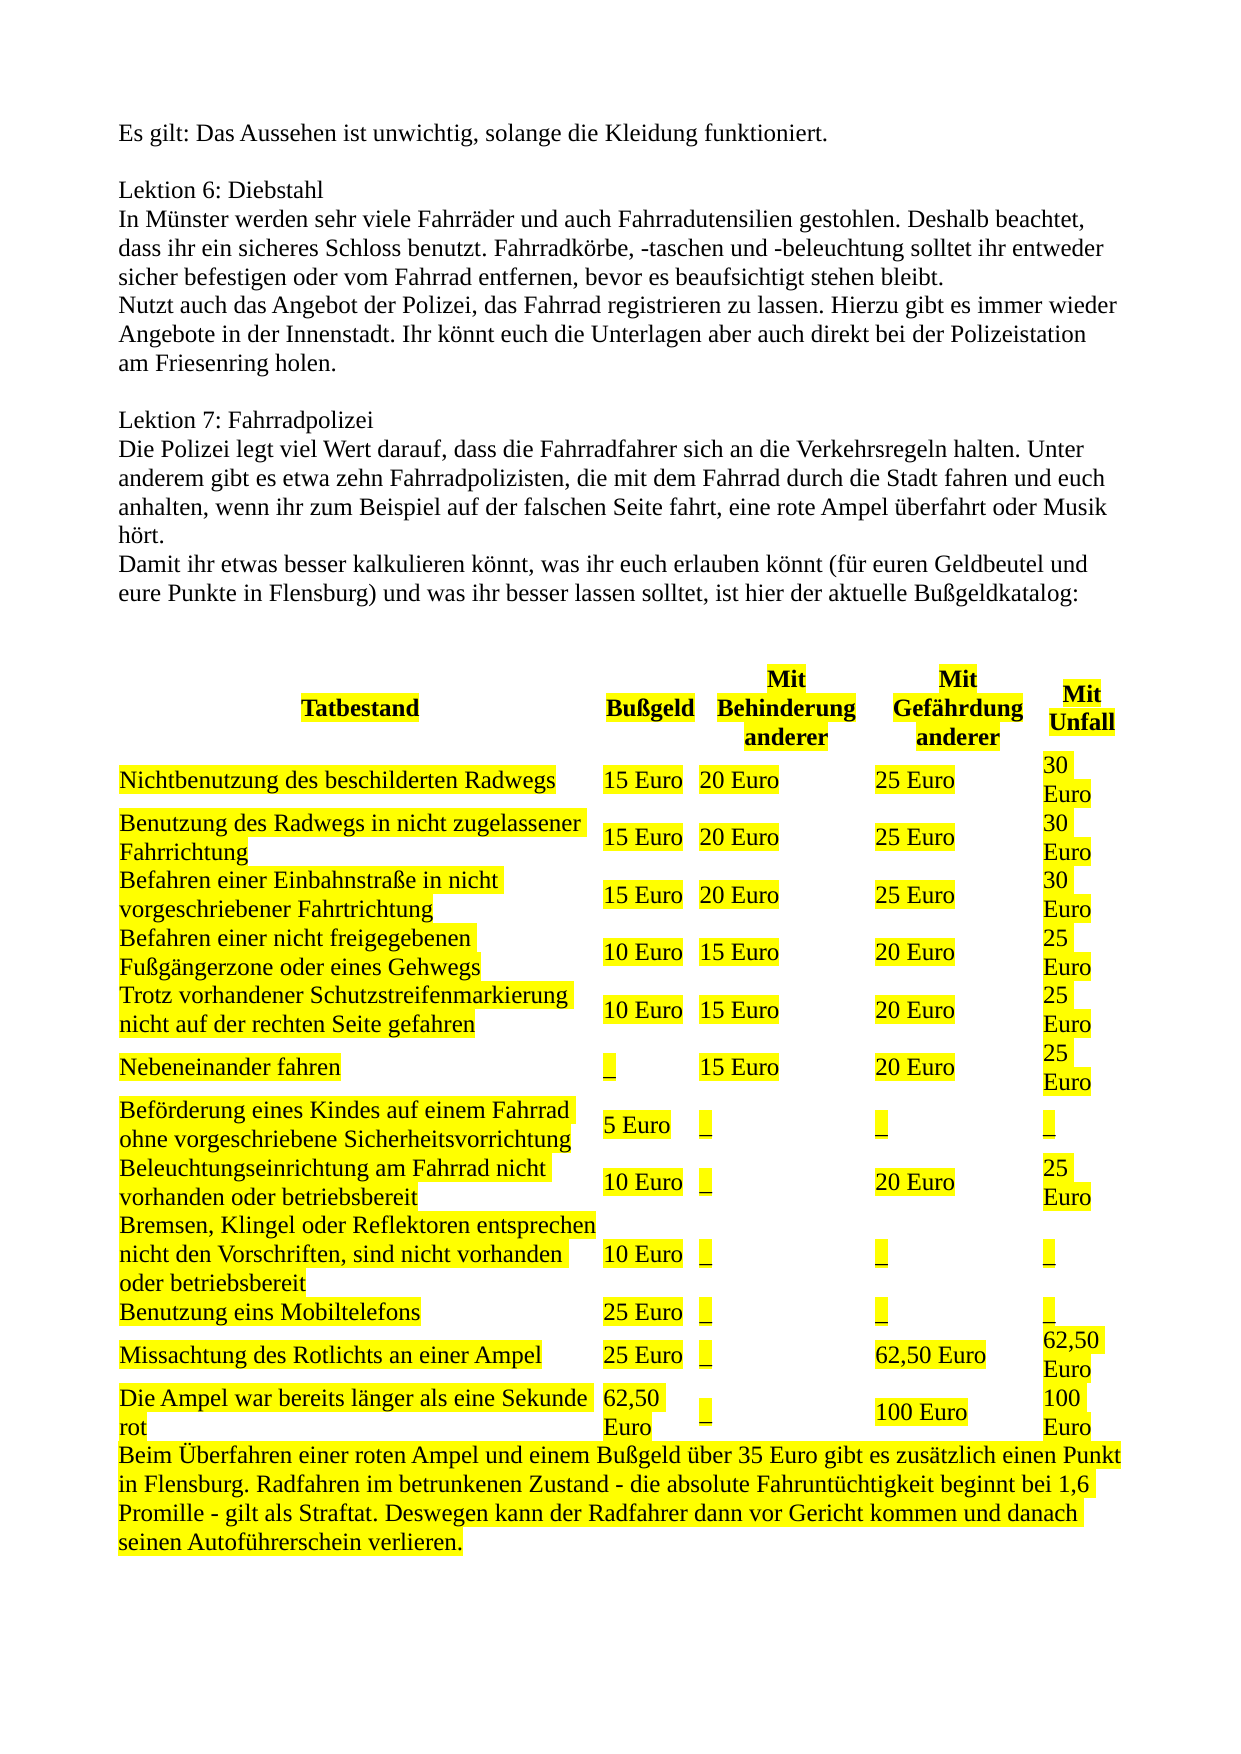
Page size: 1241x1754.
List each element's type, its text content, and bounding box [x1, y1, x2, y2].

table_cell 25 Euro [602, 1297, 698, 1326]
table_cell _ [1042, 1096, 1122, 1153]
table_cell 25 Euro [1042, 923, 1122, 981]
table_cell 20 Euro [698, 808, 874, 866]
table_cell 10 Euro [602, 981, 698, 1038]
table_cell 15 Euro [602, 751, 698, 808]
table_cell _ [698, 1383, 874, 1441]
table_cell 25 Euro [1042, 1038, 1122, 1096]
table_header Bußgeld [602, 664, 698, 751]
table_header Tatbestand [118, 664, 602, 751]
table_cell 20 Euro [698, 866, 874, 923]
text Beim Überfahren einer roten Ampel und einem Bußgeld über 35 Euro gibt es zusätzlich einen Punkt in Flensburg. Radfahren im betrunkenen Zustand - die absolute Fahruntüchtigkeit beginnt bei 1,6 Promille - gilt als Straftat. Deswegen kann der Radfahrer dann vor Gericht kommen und danach seinen Autoführerschein verlieren. [118, 1441, 1122, 1556]
table_cell _ [698, 1096, 874, 1153]
table_cell 10 Euro [602, 1153, 698, 1211]
table_cell Trotz vorhandener Schutzstreifenmarkierung nicht auf der rechten Seite gefahren [118, 981, 602, 1038]
table_cell Befahren einer Einbahnstraße in nicht vorgeschriebener Fahrtrichtung [118, 866, 602, 923]
table_cell 100 Euro [874, 1383, 1042, 1441]
table_header Mit Gefährdung anderer [874, 664, 1042, 751]
table_cell 25 Euro [874, 751, 1042, 808]
table_cell 5 Euro [602, 1096, 698, 1153]
table_cell Missachtung des Rotlichts an einer Ampel [118, 1326, 602, 1383]
table_cell Beleuchtungseinrichtung am Fahrrad nicht vorhanden oder betriebsbereit [118, 1153, 602, 1211]
table_cell 30 Euro [1042, 808, 1122, 866]
table_cell 20 Euro [874, 1038, 1042, 1096]
table_cell 30 Euro [1042, 751, 1122, 808]
table_cell _ [874, 1297, 1042, 1326]
table_cell 25 Euro [874, 808, 1042, 866]
table_cell 62,50 Euro [602, 1383, 698, 1441]
table_cell 10 Euro [602, 923, 698, 981]
text Nutzt auch das Angebot der Polizei, das Fahrrad registrieren zu lassen. Hierzu gibt es immer wieder Angebote in der Innenstadt. Ihr könnt euch die Unterlagen aber auch direkt bei der Polizeistation am Friesenring holen. [118, 291, 1122, 377]
table_cell _ [874, 1096, 1042, 1153]
table_cell _ [698, 1297, 874, 1326]
table_cell 15 Euro [698, 923, 874, 981]
table_cell 10 Euro [602, 1211, 698, 1297]
table_cell _ [698, 1211, 874, 1297]
table_cell _ [698, 1153, 874, 1211]
table_cell 15 Euro [698, 981, 874, 1038]
table_cell 20 Euro [874, 1153, 1042, 1211]
table_cell 25 Euro [1042, 1153, 1122, 1211]
table_cell _ [874, 1211, 1042, 1297]
table_cell Bremsen, Klingel oder Reflektoren entsprechen nicht den Vorschriften, sind nicht vorhanden oder betriebsbereit [118, 1211, 602, 1297]
table_cell 30 Euro [1042, 866, 1122, 923]
table_cell Befahren einer nicht freigegebenen Fußgängerzone oder eines Gehwegs [118, 923, 602, 981]
table_cell 20 Euro [874, 981, 1042, 1038]
table_cell 15 Euro [602, 808, 698, 866]
table_cell _ [698, 1326, 874, 1383]
table_cell Benutzung eins Mobiltelefons [118, 1297, 602, 1326]
table_cell 15 Euro [698, 1038, 874, 1096]
table_cell Nichtbenutzung des beschilderten Radwegs [118, 751, 602, 808]
text Damit ihr etwas besser kalkulieren könnt, was ihr euch erlauben könnt (für euren Geldbeutel und eure Punkte in Flensburg) und was ihr besser lassen solltet, ist hier der aktuelle Bußgeldkatalog: [118, 549, 1122, 607]
table_cell 20 Euro [698, 751, 874, 808]
table_cell 15 Euro [602, 866, 698, 923]
table_cell 25 Euro [874, 866, 1042, 923]
table_cell Benutzung des Radwegs in nicht zugelassener Fahrrichtung [118, 808, 602, 866]
table_cell Nebeneinander fahren [118, 1038, 602, 1096]
table_header Mit Behinderung anderer [698, 664, 874, 751]
table_cell 62,50 Euro [1042, 1326, 1122, 1383]
table_cell Die Ampel war bereits länger als eine Sekunde rot [118, 1383, 602, 1441]
table_cell 20 Euro [874, 923, 1042, 981]
text Es gilt: Das Aussehen ist unwichtig, solange die Kleidung funktioniert. [118, 118, 1122, 147]
table_cell 25 Euro [602, 1326, 698, 1383]
text Lektion 7: Fahrradpolizei [118, 406, 1122, 434]
table_cell _ [1042, 1297, 1122, 1326]
table_cell 62,50 Euro [874, 1326, 1042, 1383]
text In Münster werden sehr viele Fahrräder und auch Fahrradutensilien gestohlen. Deshalb beachtet, dass ihr ein sicheres Schloss benutzt. Fahrradkörbe, -taschen und -beleuchtung solltet ihr entweder sicher befestigen oder vom Fahrrad entfernen, bevor es beaufsichtigt stehen bleibt. [118, 204, 1122, 291]
table_cell Beförderung eines Kindes auf einem Fahrrad ohne vorgeschriebene Sicherheitsvorrichtung [118, 1096, 602, 1153]
table_header Mit Unfall [1042, 664, 1122, 751]
table_cell 100 Euro [1042, 1383, 1122, 1441]
text Lektion 6: Diebstahl [118, 176, 1122, 204]
table_cell _ [602, 1038, 698, 1096]
table_cell _ [1042, 1211, 1122, 1297]
text Die Polizei legt viel Wert darauf, dass die Fahrradfahrer sich an die Verkehrsregeln halten. Unter anderem gibt es etwa zehn Fahrradpolizisten, die mit dem Fahrrad durch die Stadt fahren und euch anhalten, wenn ihr zum Beispiel auf der falschen Seite fahrt, eine rote Ampel überfahrt oder Musik hört. [118, 434, 1122, 549]
table_cell 25 Euro [1042, 981, 1122, 1038]
